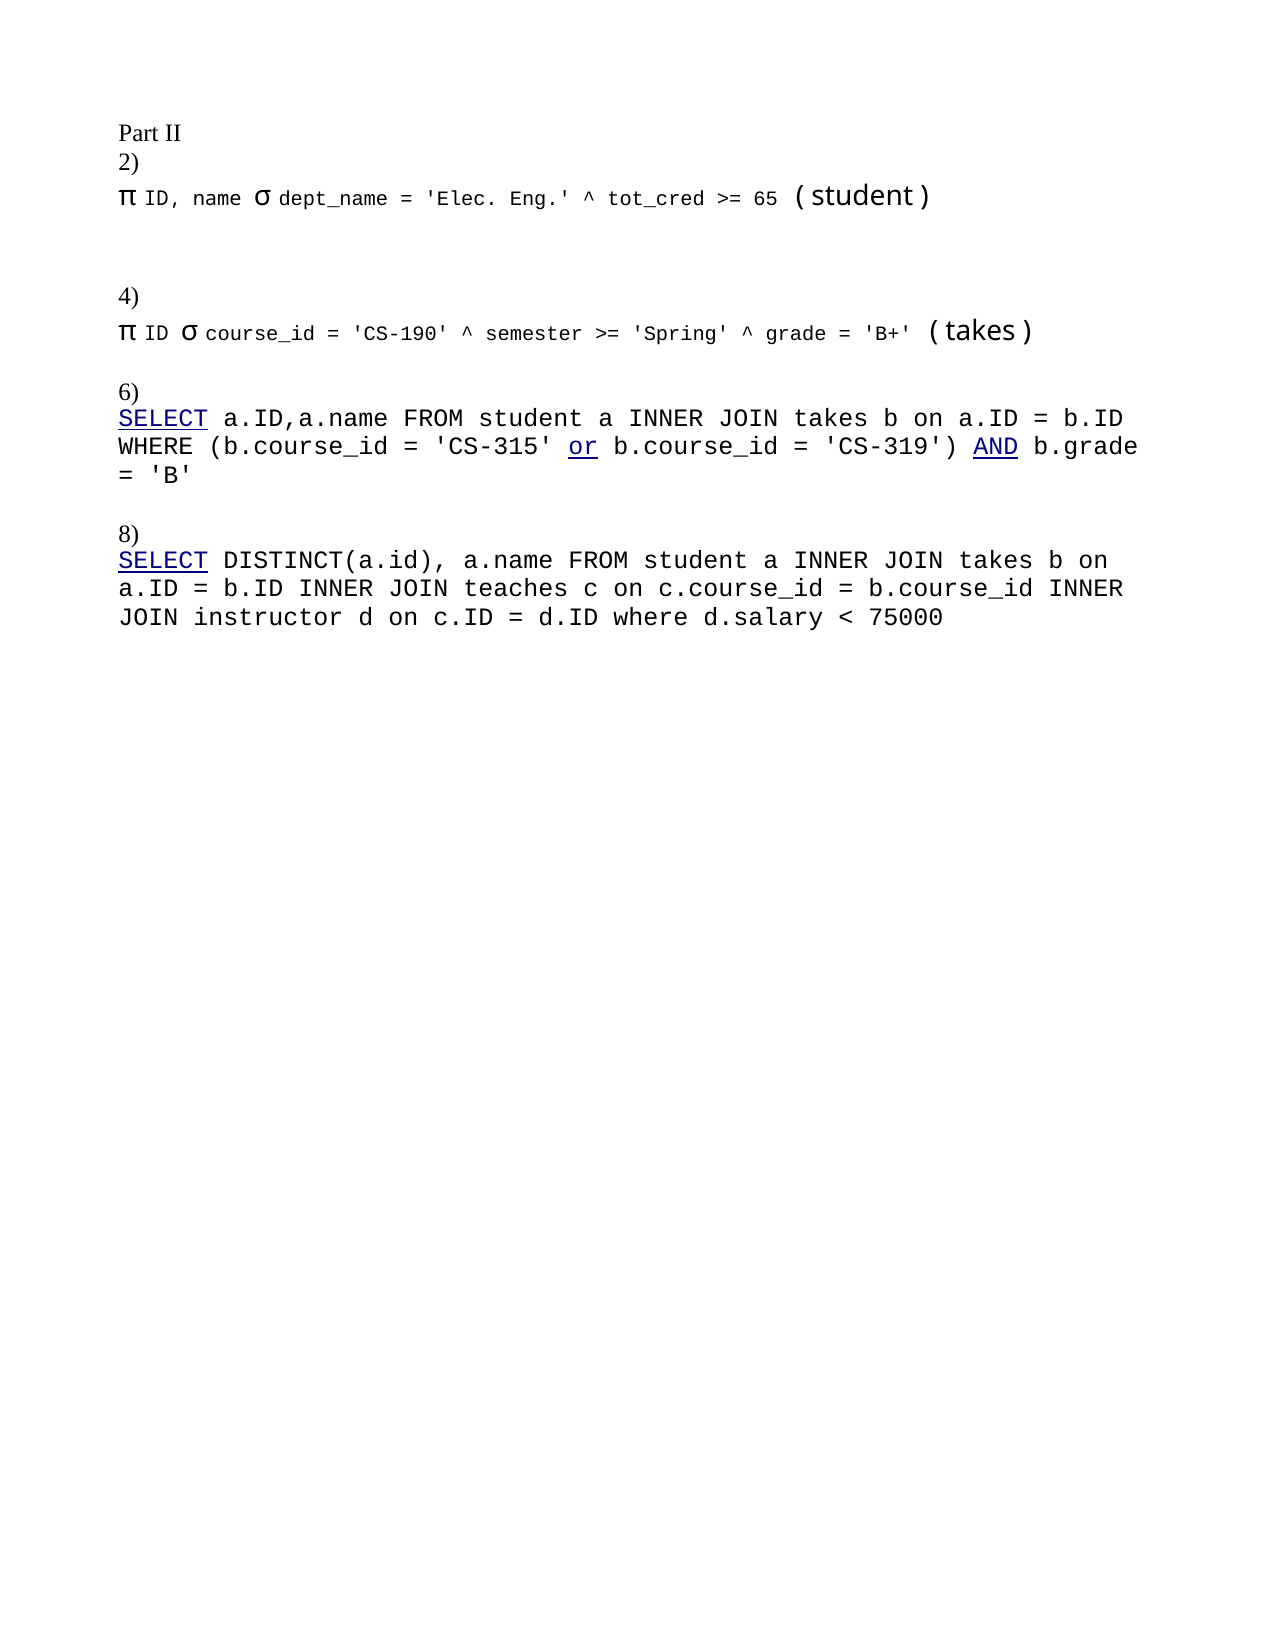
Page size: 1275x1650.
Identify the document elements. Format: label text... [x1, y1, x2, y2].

text Part II [118, 118, 1157, 147]
text 8) [118, 519, 1157, 548]
text SELECT DISTINCT(a.id), a.name FROM student a INNER JOIN takes b on a.ID = b.ID INNER JOIN teaches c on c.course_id = b.course_id INNER JOIN instructor d on c.ID = d.ID where d.salary < 75000 [118, 548, 1157, 633]
text π ID σ course_id = 'CS-190' ^ semester >= 'Spring' ^ grade = 'B+' ( takes ) [118, 310, 1157, 348]
text π ID, name σ dept_name = 'Elec. Eng.' ^ tot_cred >= 65 ( student ) [118, 176, 1157, 214]
text 6) [118, 377, 1157, 406]
text 2) [118, 147, 1157, 176]
text 4) [118, 281, 1157, 310]
text SELECT a.ID,a.name FROM student a INNER JOIN takes b on a.ID = b.ID WHERE (b.course_id = 'CS-315' or b.course_id = 'CS-319') AND b.grade = 'B' [118, 406, 1157, 491]
